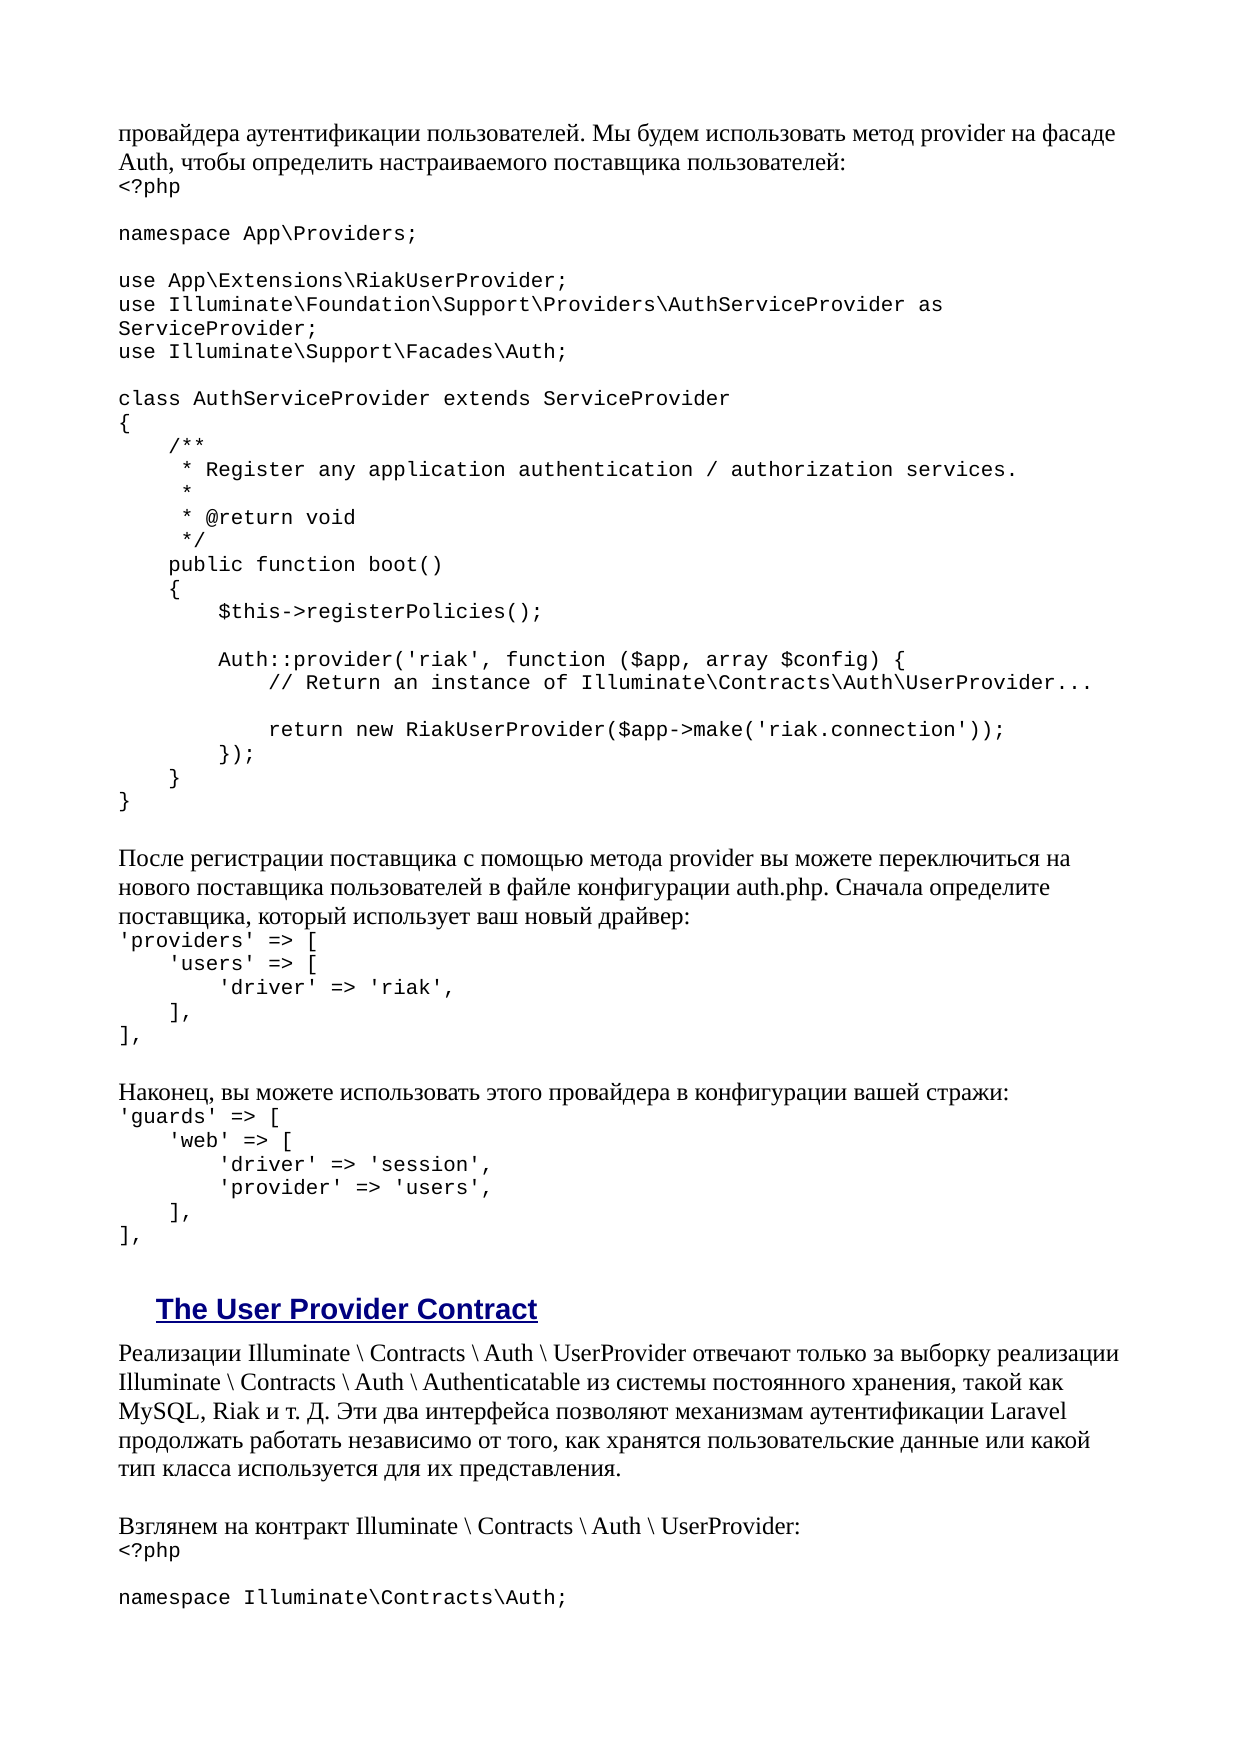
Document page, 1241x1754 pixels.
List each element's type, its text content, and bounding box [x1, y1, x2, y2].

text namespace App\Providers; [118, 223, 1122, 247]
subtitle The User Provider Contract [156, 1292, 1122, 1326]
text ], [118, 1024, 1122, 1048]
text }); [118, 743, 1122, 767]
text /** [118, 436, 1122, 459]
text } [118, 767, 1122, 790]
text use Illuminate\Support\Facades\Auth; [118, 341, 1122, 365]
text return new RiakUserProvider($app->make('riak.connection')); [118, 719, 1122, 743]
text После регистрации поставщика с помощью метода provider вы можете переключиться на нового поставщика пользователей в файле конфигурации auth.php. Сначала определите поставщика, который использует ваш новый драйвер: [118, 843, 1122, 930]
text * Register any application authentication / authorization services. [118, 459, 1122, 483]
text Auth::provider('riak', function ($app, array $config) { [118, 648, 1122, 672]
text class AuthServiceProvider extends ServiceProvider [118, 388, 1122, 412]
text $this->registerPolicies(); [118, 601, 1122, 625]
text // Return an instance of Illuminate\Contracts\Auth\UserProvider... [118, 672, 1122, 696]
text * @return void [118, 507, 1122, 530]
text <?php [118, 1540, 1122, 1563]
text namespace Illuminate\Contracts\Auth; [118, 1587, 1122, 1611]
text 'provider' => 'users', [118, 1177, 1122, 1201]
text * [118, 483, 1122, 507]
text Наконец, вы можете использовать этого провайдера в конфигурации вашей стражи: [118, 1077, 1122, 1106]
text ], [118, 1201, 1122, 1224]
text public function boot() [118, 554, 1122, 578]
text 'web' => [ [118, 1130, 1122, 1153]
text Реализации Illuminate \ Contracts \ Auth \ UserProvider отвечают только за выборку реализации Illuminate \ Contracts \ Auth \ Authenticatable из системы постоянного хранения, такой как MySQL, Riak и т. Д. Эти два интерфейса позволяют механизмам аутентификации Laravel продолжать работать независимо от того, как хранятся пользовательские данные или какой тип класса используется для их представления. Взглянем на контракт Illuminate \ Contracts \ Auth \ UserProvider: [118, 1338, 1122, 1540]
text 'providers' => [ [118, 930, 1122, 953]
text } [118, 790, 1122, 814]
text use App\Extensions\RiakUserProvider; [118, 270, 1122, 294]
text ], [118, 1224, 1122, 1248]
text 'guards' => [ [118, 1106, 1122, 1130]
text <?php [118, 176, 1122, 199]
text провайдера аутентификации пользователей. Мы будем использовать метод provider на фасаде Auth, чтобы определить настраиваемого поставщика пользователей: [118, 118, 1122, 176]
text ], [118, 1001, 1122, 1024]
text 'driver' => 'session', [118, 1153, 1122, 1177]
text { [118, 412, 1122, 436]
text */ [118, 530, 1122, 554]
text use Illuminate\Foundation\Support\Providers\AuthServiceProvider as ServiceProvider; [118, 294, 1122, 341]
text { [118, 578, 1122, 601]
text 'users' => [ [118, 953, 1122, 977]
text 'driver' => 'riak', [118, 977, 1122, 1001]
